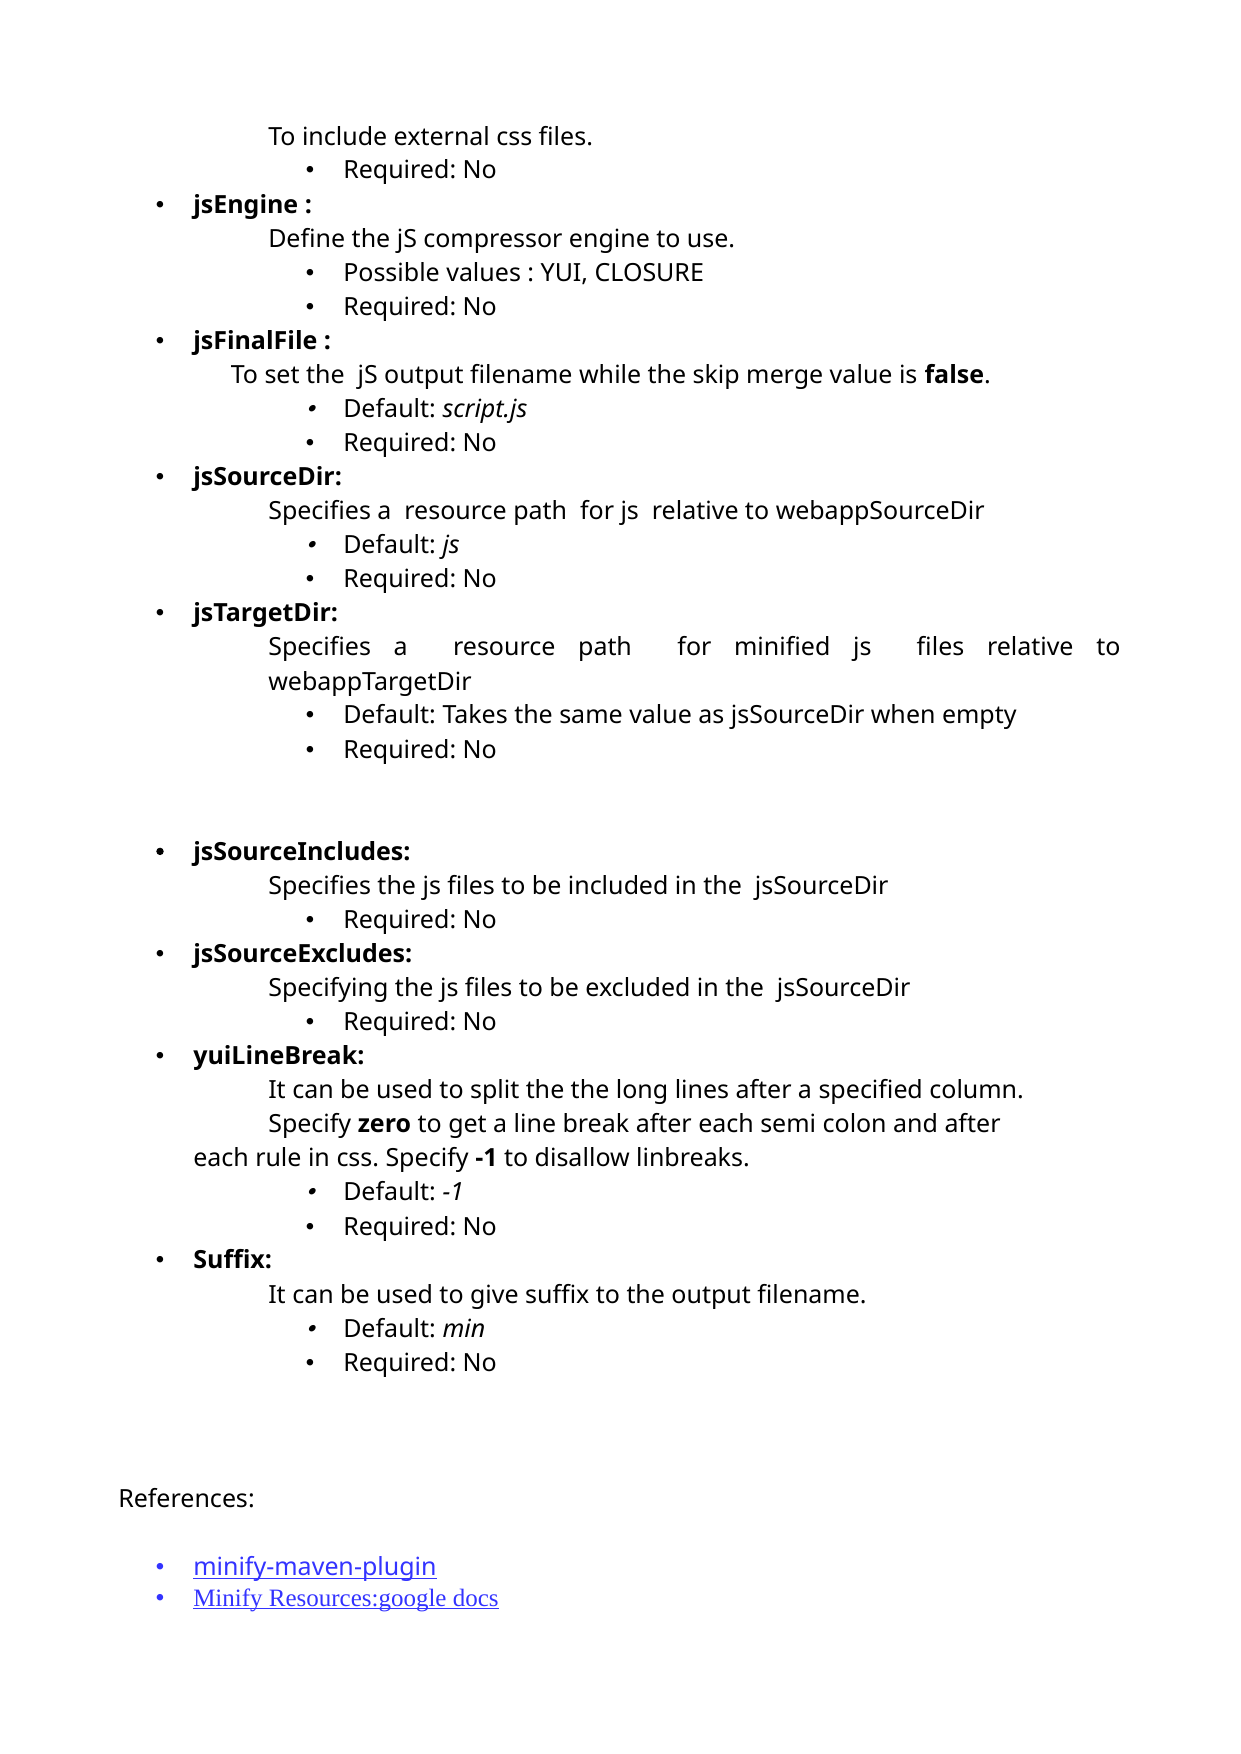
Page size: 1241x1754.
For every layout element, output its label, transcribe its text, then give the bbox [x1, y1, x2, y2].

list Specifying the js files to be excluded in the jsSourceDir [231, 970, 1122, 1004]
list Required: No [306, 152, 1122, 186]
list To set the jS output filename while the skip merge value is false. [193, 357, 1122, 391]
list Required: No [306, 288, 1122, 322]
list Required: No [306, 425, 1122, 459]
list jsSourceExcludes: [156, 936, 1122, 970]
list Required: No [306, 1208, 1122, 1242]
list Default: -1 [306, 1174, 1122, 1208]
list Default: min [306, 1310, 1122, 1344]
list jsSourceIncludes: [156, 833, 1122, 867]
list jsTargetDir: [156, 595, 1122, 629]
list Minify Resources:google docs [156, 1583, 1122, 1612]
list Specifies a resource path for minified js files relative to webappTargetDir [231, 629, 1122, 697]
text Specifies the js files to be included in the jsSourceDir [118, 867, 1122, 902]
list Suffix: [156, 1242, 1122, 1276]
list Specifies a resource path for js relative to webappSourceDir [231, 493, 1122, 527]
list Default: script.js [306, 391, 1122, 425]
list jsFinalFile : [156, 322, 1122, 357]
text It can be used to split the the long lines after a specified column. Specify zero to get a line break after each semi colon and after each rule in css. Specify -1 to disallow linbreaks. [118, 1072, 1122, 1174]
list Required: No [306, 902, 1122, 936]
list Required: No [306, 561, 1122, 595]
list Required: No [306, 1004, 1122, 1038]
list Required: No [306, 731, 1122, 765]
list yuiLineBreak: [156, 1038, 1122, 1072]
list jsSourceDir: [156, 459, 1122, 493]
text Define the jS compressor engine to use. [268, 220, 1122, 254]
list Default: js [306, 527, 1122, 561]
list jsEngine : [156, 186, 1122, 220]
list To include external css files. [231, 118, 1122, 152]
text References: [118, 1481, 1122, 1515]
list Possible values : YUI, CLOSURE [306, 254, 1122, 288]
list Required: No [306, 1344, 1122, 1378]
list Default: Takes the same value as jsSourceDir when empty [306, 697, 1122, 731]
list It can be used to give suffix to the output filename. [231, 1276, 1122, 1310]
list minify-maven-plugin [156, 1549, 1122, 1583]
